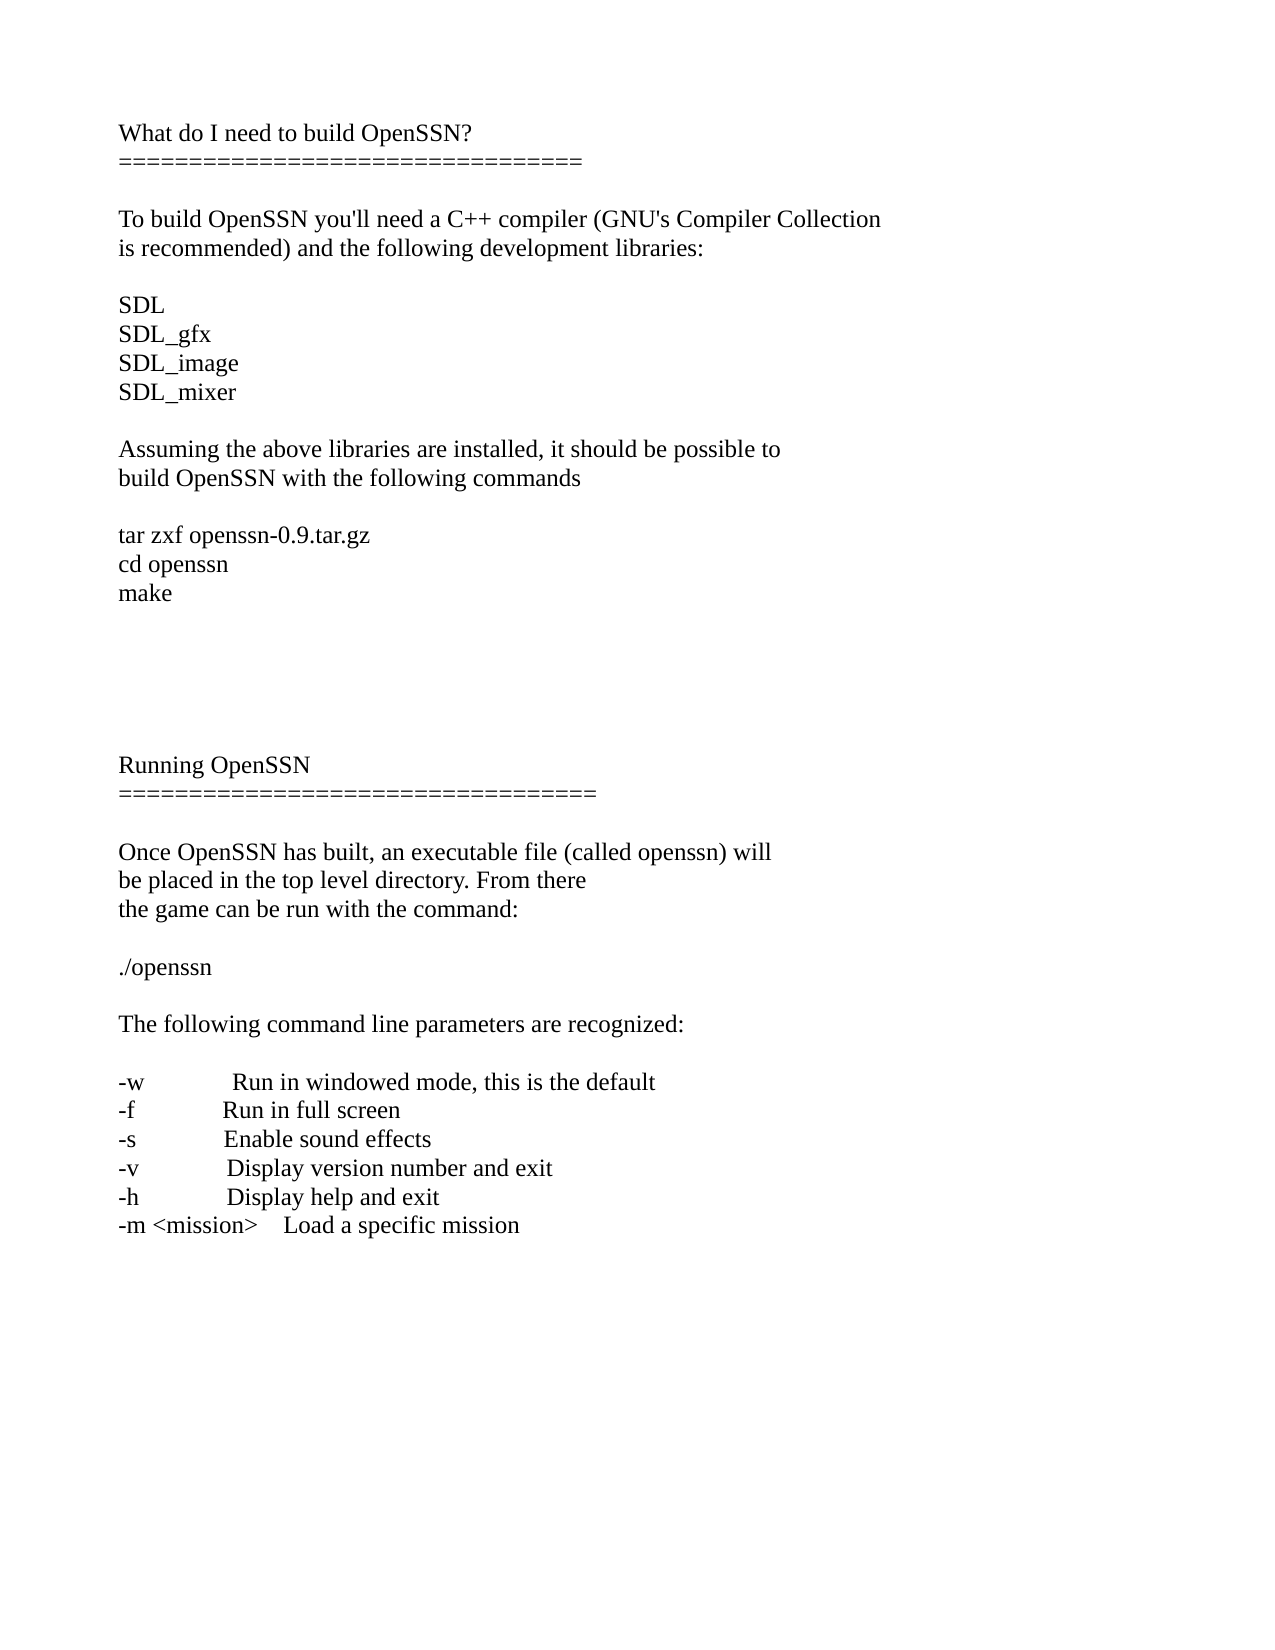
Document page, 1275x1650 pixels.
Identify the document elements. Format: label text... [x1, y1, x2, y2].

text make [118, 578, 1157, 607]
text -w Run in windowed mode, this is the default [118, 1067, 1157, 1096]
text ================================= [118, 147, 1157, 176]
text -f Run in full screen [118, 1096, 1157, 1124]
text SDL [118, 291, 1157, 319]
text -m <mission> Load a specific mission [118, 1211, 1157, 1239]
text Running OpenSSN [118, 751, 1157, 779]
text cd openssn [118, 549, 1157, 578]
text -s Enable sound effects [118, 1124, 1157, 1153]
text To build OpenSSN you'll need a C++ compiler (GNU's Compiler Collection [118, 204, 1157, 233]
text the game can be run with the command: [118, 894, 1157, 923]
text build OpenSSN with the following commands [118, 463, 1157, 492]
text The following command line parameters are recognized: [118, 1009, 1157, 1038]
text Assuming the above libraries are installed, it should be possible to [118, 434, 1157, 463]
text ================================== [118, 779, 1157, 808]
text Once OpenSSN has built, an executable file (called openssn) will [118, 837, 1157, 866]
text -v Display version number and exit [118, 1153, 1157, 1182]
text What do I need to build OpenSSN? [118, 118, 1157, 147]
text be placed in the top level directory. From there [118, 866, 1157, 894]
text ./openssn [118, 952, 1157, 981]
text SDL_gfx [118, 319, 1157, 348]
text SDL_image [118, 348, 1157, 377]
text is recommended) and the following development libraries: [118, 233, 1157, 262]
text tar zxf openssn-0.9.tar.gz [118, 521, 1157, 549]
text -h Display help and exit [118, 1182, 1157, 1211]
text SDL_mixer [118, 377, 1157, 406]
